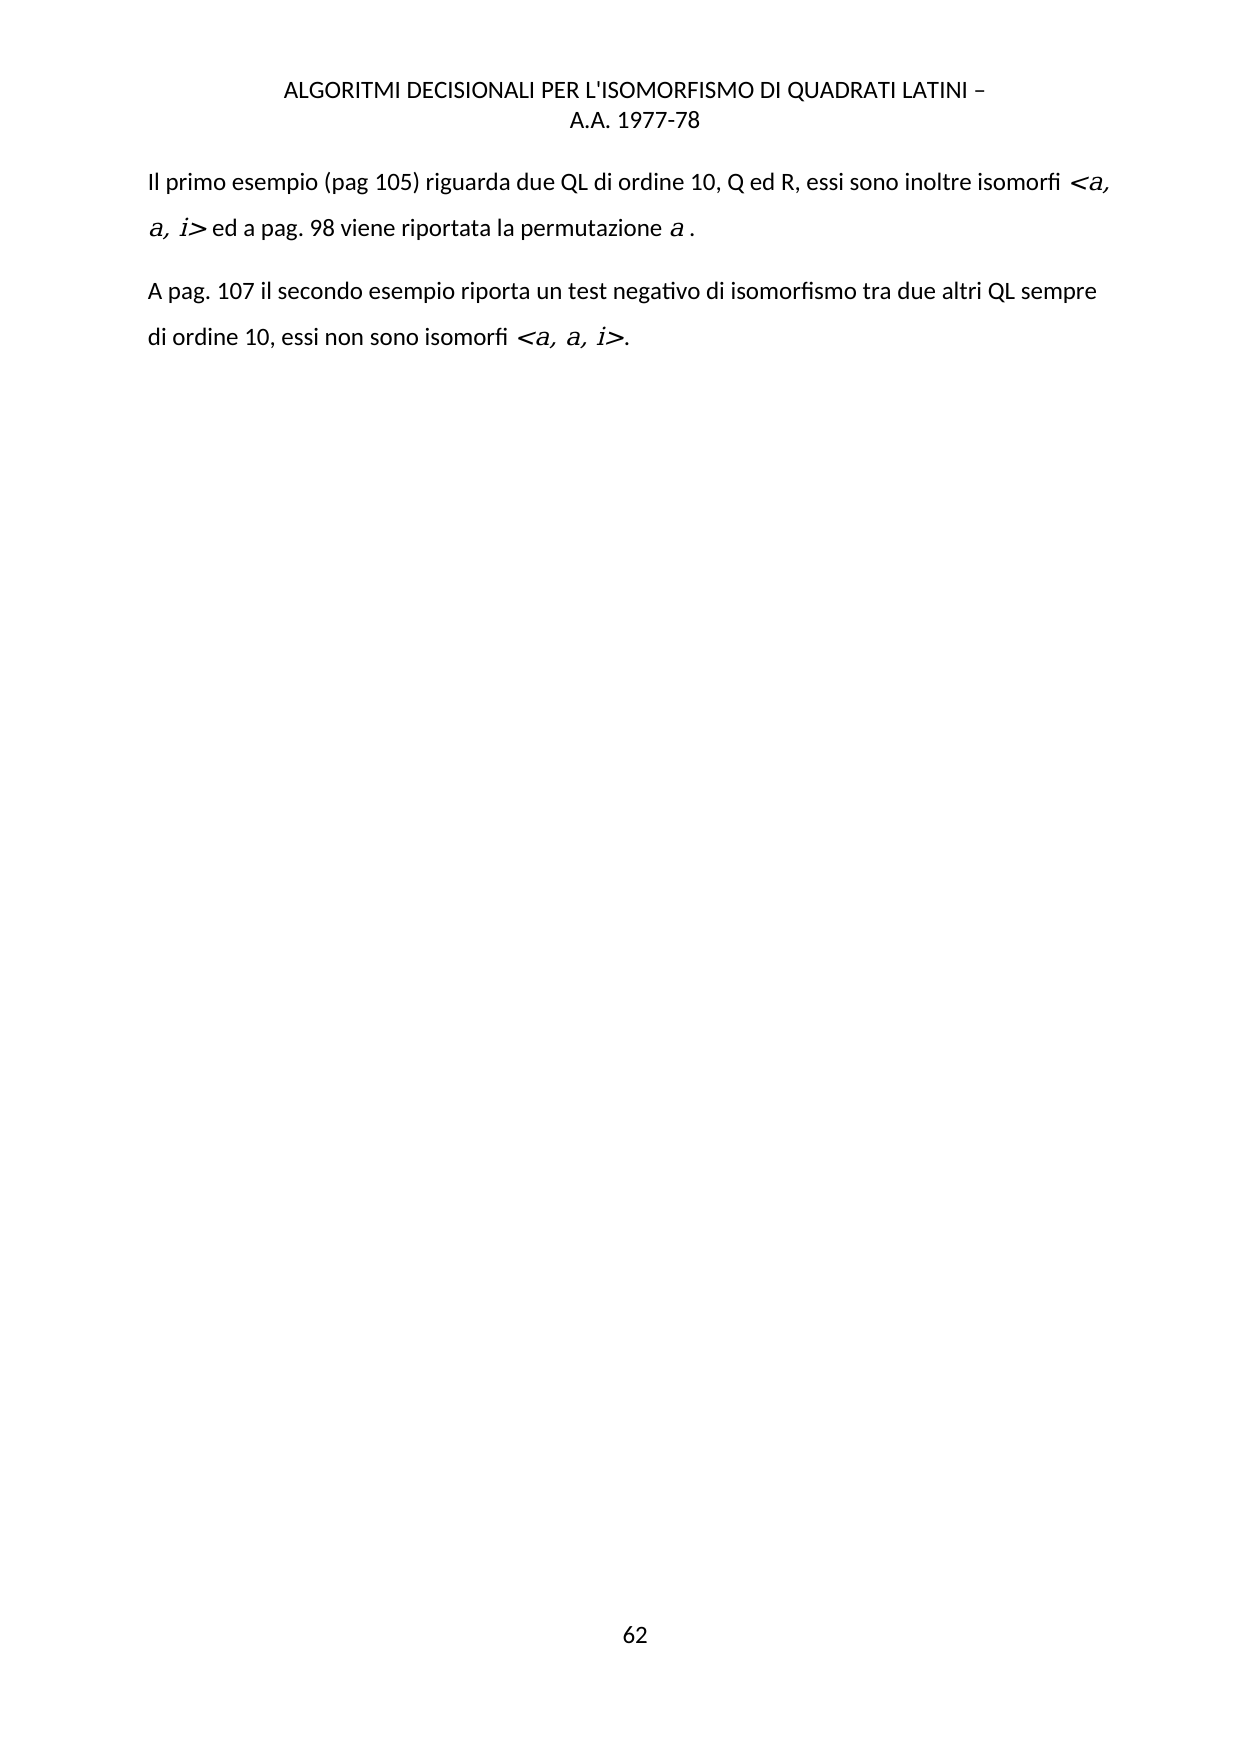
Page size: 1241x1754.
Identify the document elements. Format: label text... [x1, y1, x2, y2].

text Il primo esempio (pag 106) riguarda due QL di ordine 10, Q ed R, essi sono inoltre isomorfi <a, a, i> ed a pag. 98 viene riportata la permutazione a . [148, 165, 1122, 243]
text A pag. 108 il secondo esempio riporta un test negativo di isomorfismo tra due altri QL sempre di ordine 10, essi non sono isomorfi <a, a, i>. [148, 275, 1122, 352]
